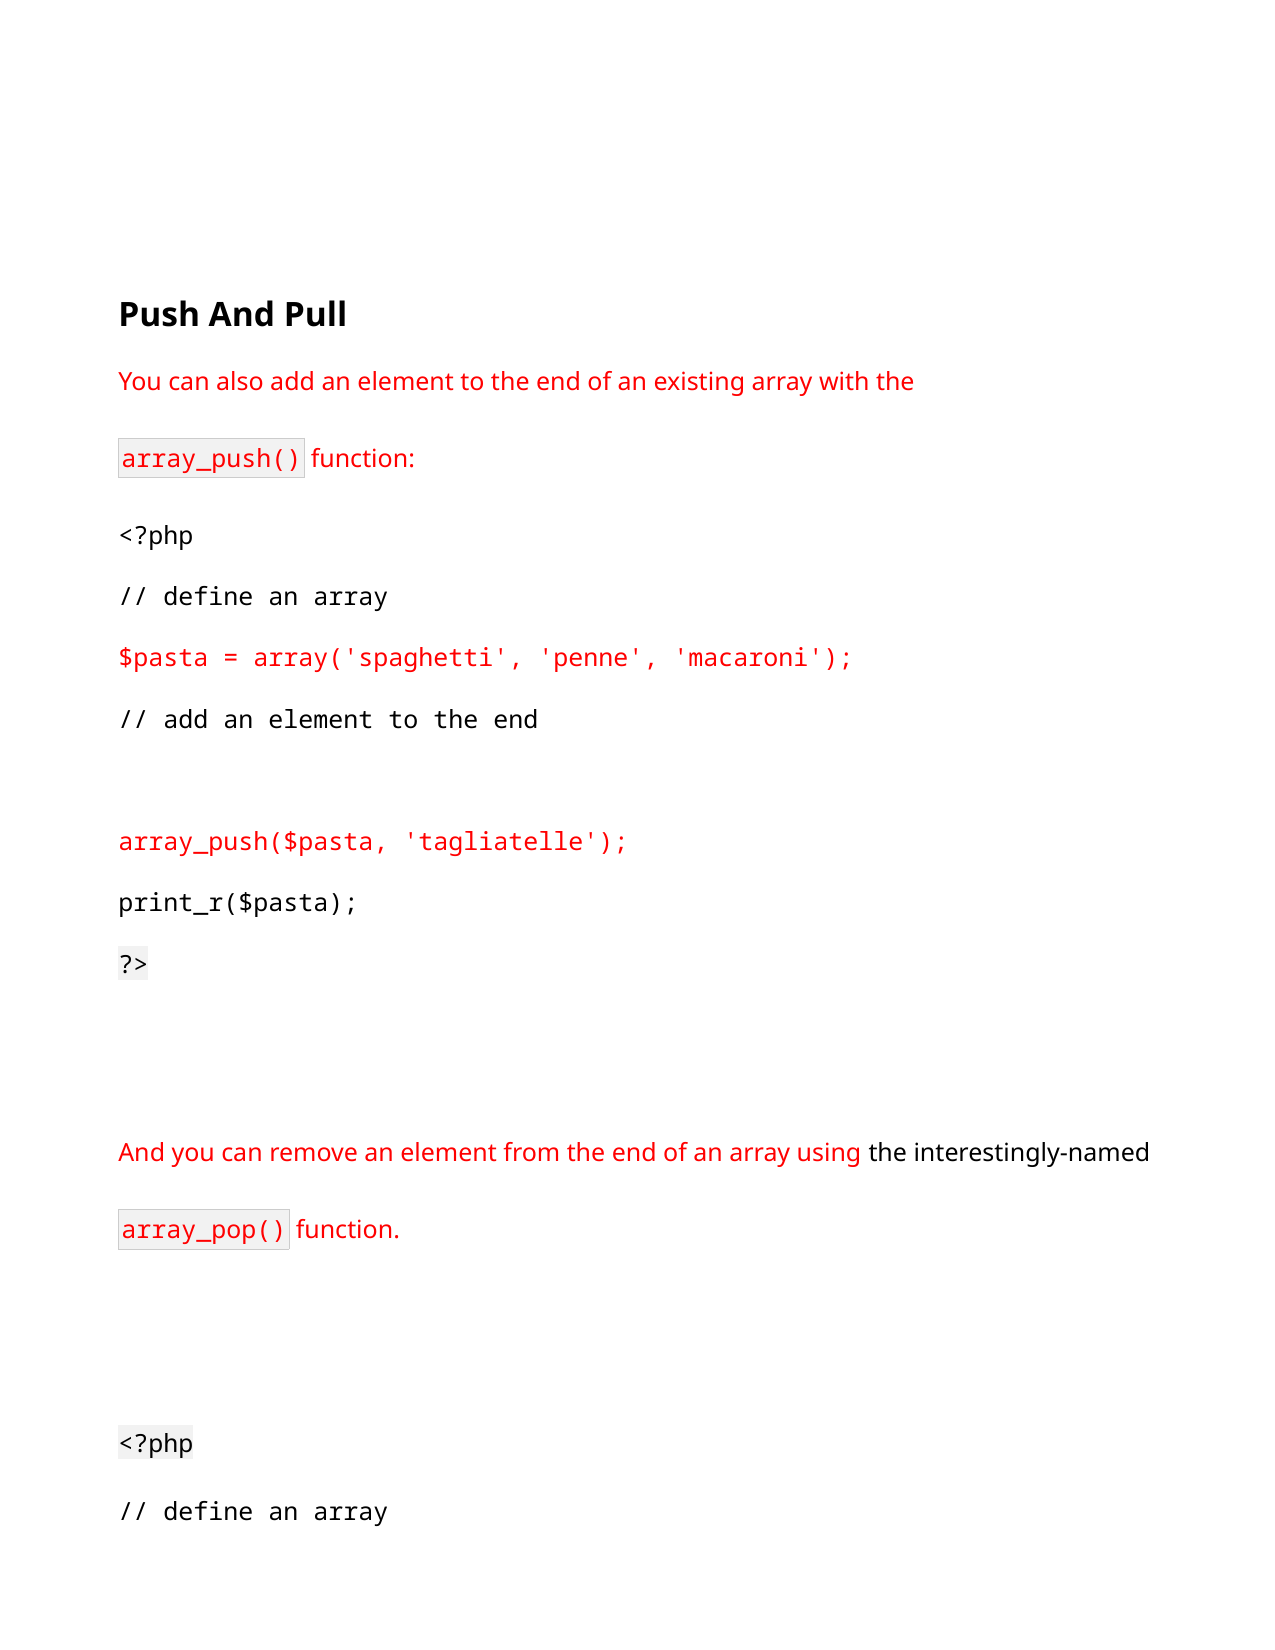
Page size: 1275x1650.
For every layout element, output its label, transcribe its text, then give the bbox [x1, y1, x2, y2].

subtitle Push And Pull [118, 290, 1157, 336]
text [118, 118, 1157, 210]
text // define an array $pasta = array('spaghetti', 'penne', 'macaroni'); [118, 579, 1157, 674]
text <?php [118, 518, 1157, 552]
text You can also add an element to the end of an existing array with the array_push() function: [118, 363, 1157, 477]
text ?> [118, 946, 1157, 1106]
text <?php [118, 1289, 1157, 1459]
text And you can remove an element from the end of an array using the interestingly-named array_pop() function. [118, 1135, 1157, 1249]
text // add an element to the end array_push($pasta, 'tagliatelle'); [118, 701, 1157, 858]
text // define an array [118, 1493, 1157, 1528]
text print_r($pasta); [118, 885, 1157, 919]
